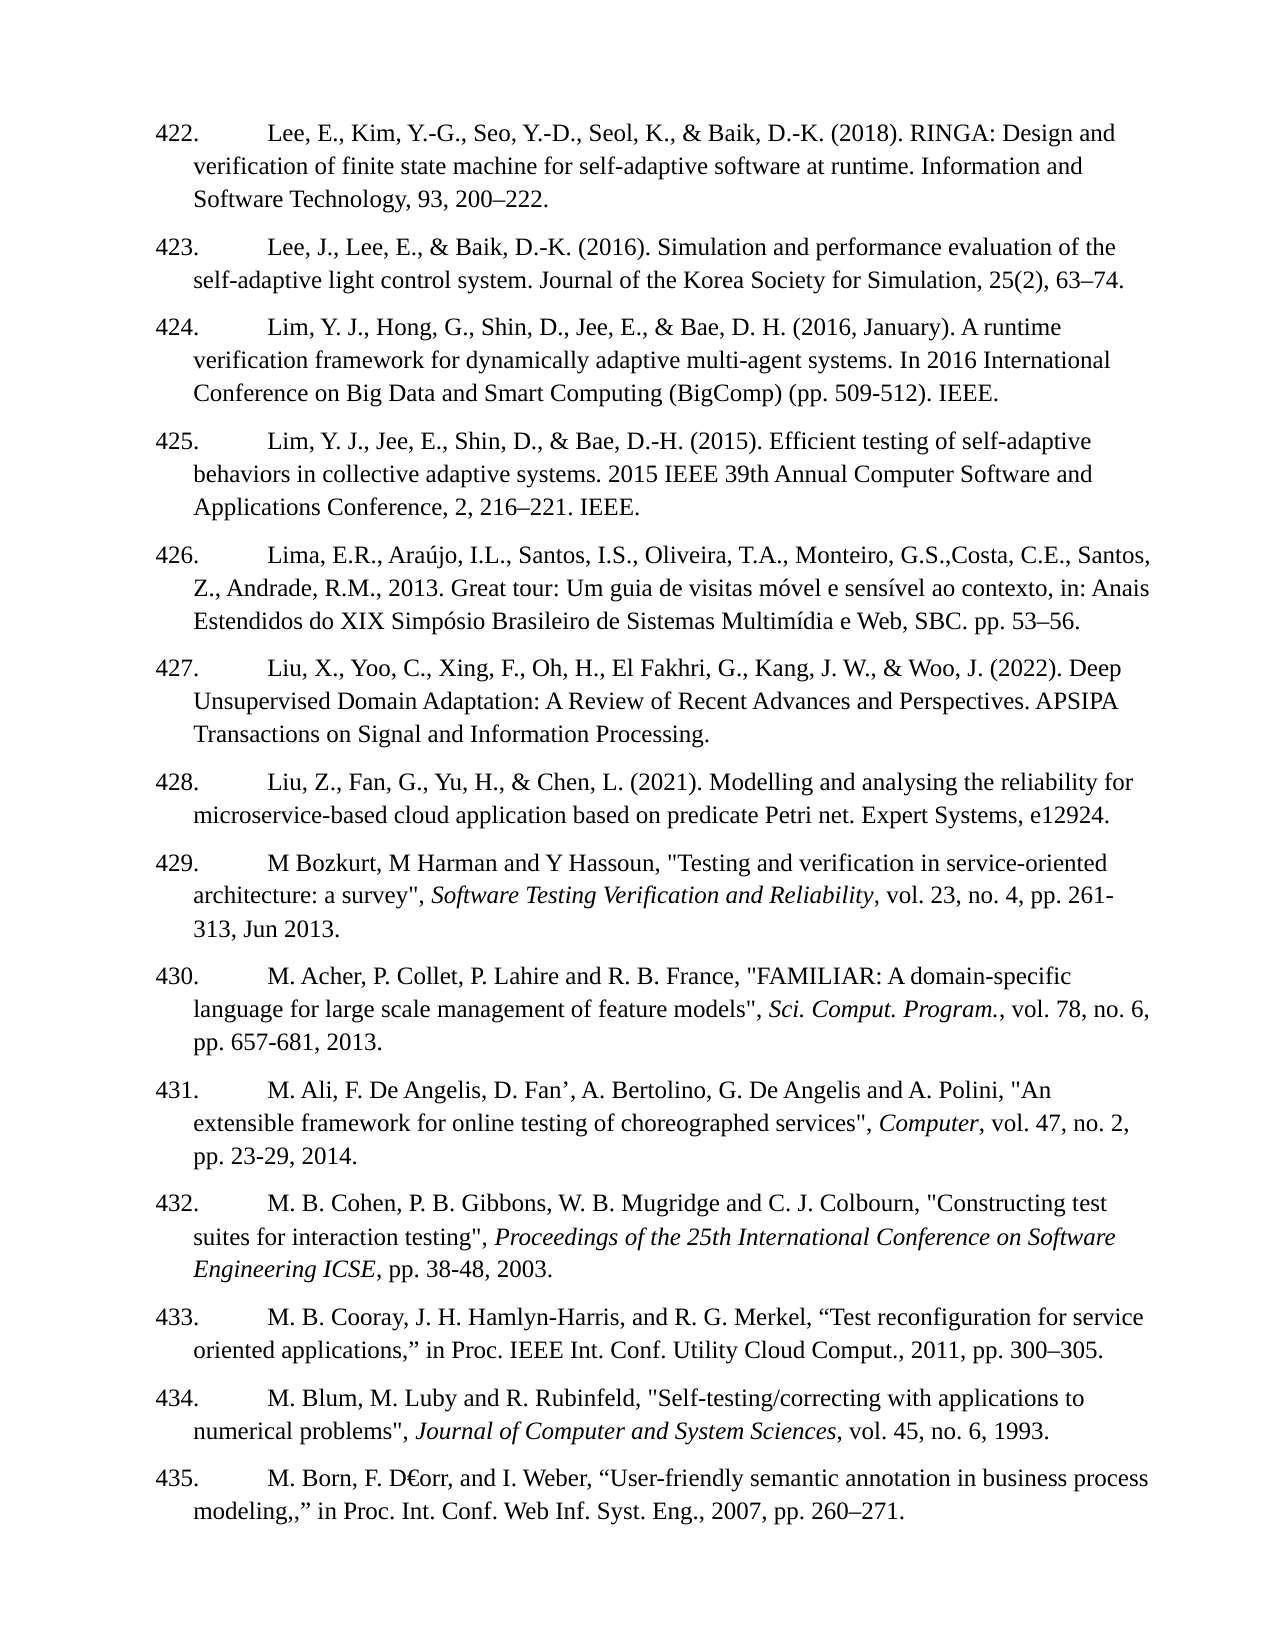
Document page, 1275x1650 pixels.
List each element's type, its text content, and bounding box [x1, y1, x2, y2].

list M. B. Cohen, P. B. Gibbons, W. B. Mugridge and C. J. Colbourn, "Constructing test suites for interaction testing", Proceedings of the 25th International Conference on Software Engineering ICSE, pp. 38-48, 2003. [155, 1188, 1157, 1283]
list Liu, X., Yoo, C., Xing, F., Oh, H., El Fakhri, G., Kang, J. W., & Woo, J. (2022). Deep Unsupervised Domain Adaptation: A Review of Recent Advances and Perspectives. APSIPA Transactions on Signal and Information Processing. [155, 653, 1157, 748]
list Lima, E.R., Araújo, I.L., Santos, I.S., Oliveira, T.A., Monteiro, G.S.,Costa, C.E., Santos, Z., Andrade, R.M., 2013. Great tour: Um guia de visitas móvel e sensível ao contexto, in: Anais Estendidos do XIX Simpósio Brasileiro de Sistemas Multimídia e Web, SBC. pp. 53–56. [155, 540, 1157, 634]
list M. Acher, P. Collet, P. Lahire and R. B. France, "FAMILIAR: A domain-specific language for large scale management of feature models", Sci. Comput. Program., vol. 78, no. 6, pp. 657-681, 2013. [155, 961, 1157, 1056]
list M. B. Cooray, J. H. Hamlyn-Harris, and R. G. Merkel, “Test reconfiguration for service oriented applications,” in Proc. IEEE Int. Conf. Utility Cloud Comput., 2011, pp. 300–305. [155, 1302, 1157, 1364]
list M. Born, F. D€orr, and I. Weber, “User-friendly semantic annotation in business process modeling,,” in Proc. Int. Conf. Web Inf. Syst. Eng., 2007, pp. 260–271. [155, 1463, 1157, 1525]
list Lim, Y. J., Hong, G., Shin, D., Jee, E., & Bae, D. H. (2016, January). A runtime verification framework for dynamically adaptive multi-agent systems. In 2016 International Conference on Big Data and Smart Computing (BigComp) (pp. 509-512). IEEE. [155, 312, 1157, 407]
list Lim, Y. J., Jee, E., Shin, D., & Bae, D.-H. (2015). Efficient testing of self-adaptive behaviors in collective adaptive systems. 2015 IEEE 39th Annual Computer Software and Applications Conference, 2, 216–221. IEEE. [155, 426, 1157, 521]
list M. Blum, M. Luby and R. Rubinfeld, "Self-testing/correcting with applications to numerical problems", Journal of Computer and System Sciences, vol. 45, no. 6, 1993. [155, 1383, 1157, 1444]
list Lee, E., Kim, Y.-G., Seo, Y.-D., Seol, K., & Baik, D.-K. (2018). RINGA: Design and verification of finite state machine for self-adaptive software at runtime. Information and Software Technology, 93, 200–222. [155, 118, 1157, 213]
list Liu, Z., Fan, G., Yu, H., & Chen, L. (2021). Modelling and analysing the reliability for microservice-based cloud application based on predicate Petri net. Expert Systems, e12924. [155, 767, 1157, 829]
list Lee, J., Lee, E., & Baik, D.-K. (2016). Simulation and performance evaluation of the self-adaptive light control system. Journal of the Korea Society for Simulation, 25(2), 63–74. [155, 232, 1157, 293]
list M Bozkurt, M Harman and Y Hassoun, "Testing and verification in service‐oriented architecture: a survey", Software Testing Verification and Reliability, vol. 23, no. 4, pp. 261-313, Jun 2013. [155, 848, 1157, 942]
list M. Ali, F. De Angelis, D. Fan’, A. Bertolino, G. De Angelis and A. Polini, "An extensible framework for online testing of choreographed services", Computer, vol. 47, no. 2, pp. 23-29, 2014. [155, 1075, 1157, 1170]
